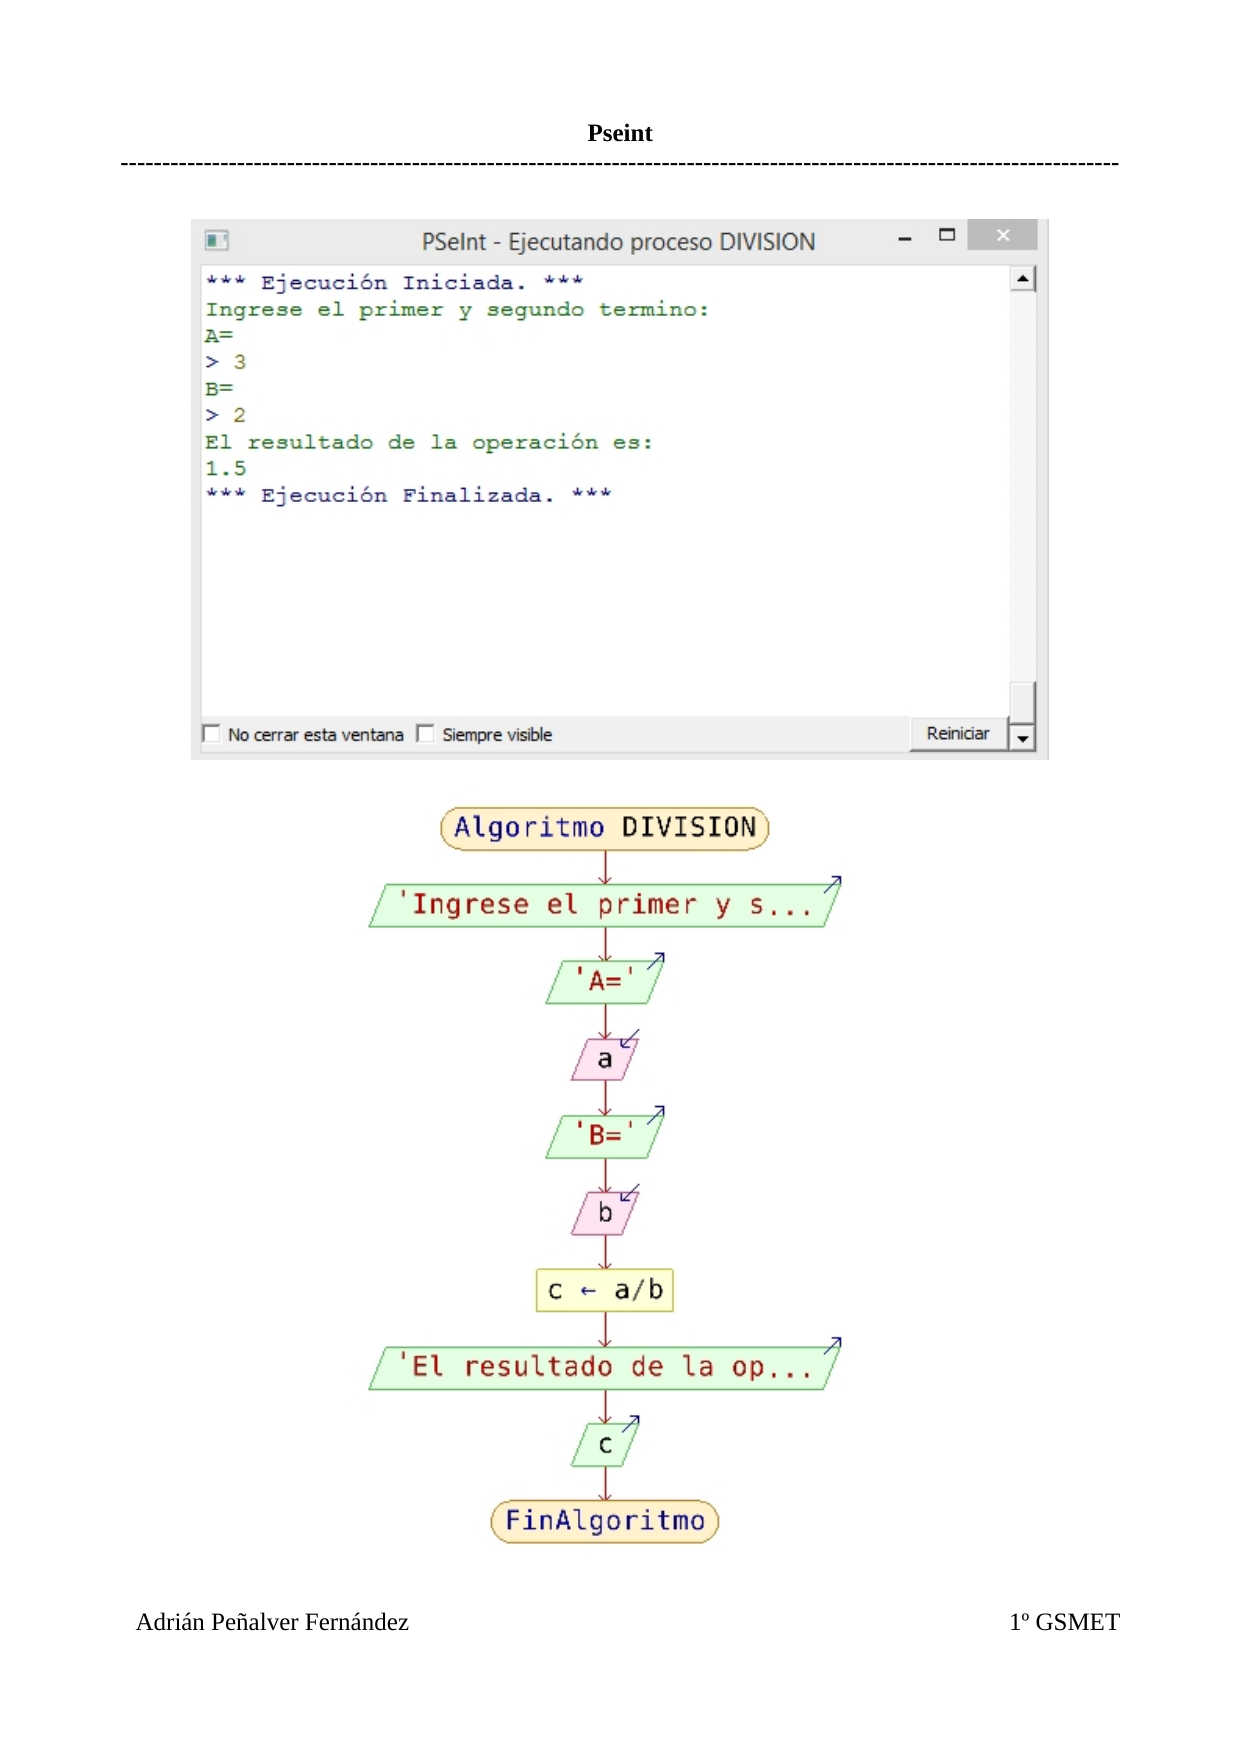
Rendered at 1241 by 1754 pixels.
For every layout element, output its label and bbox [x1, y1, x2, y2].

picture [300, 784, 915, 1586]
picture [191, 219, 1049, 760]
